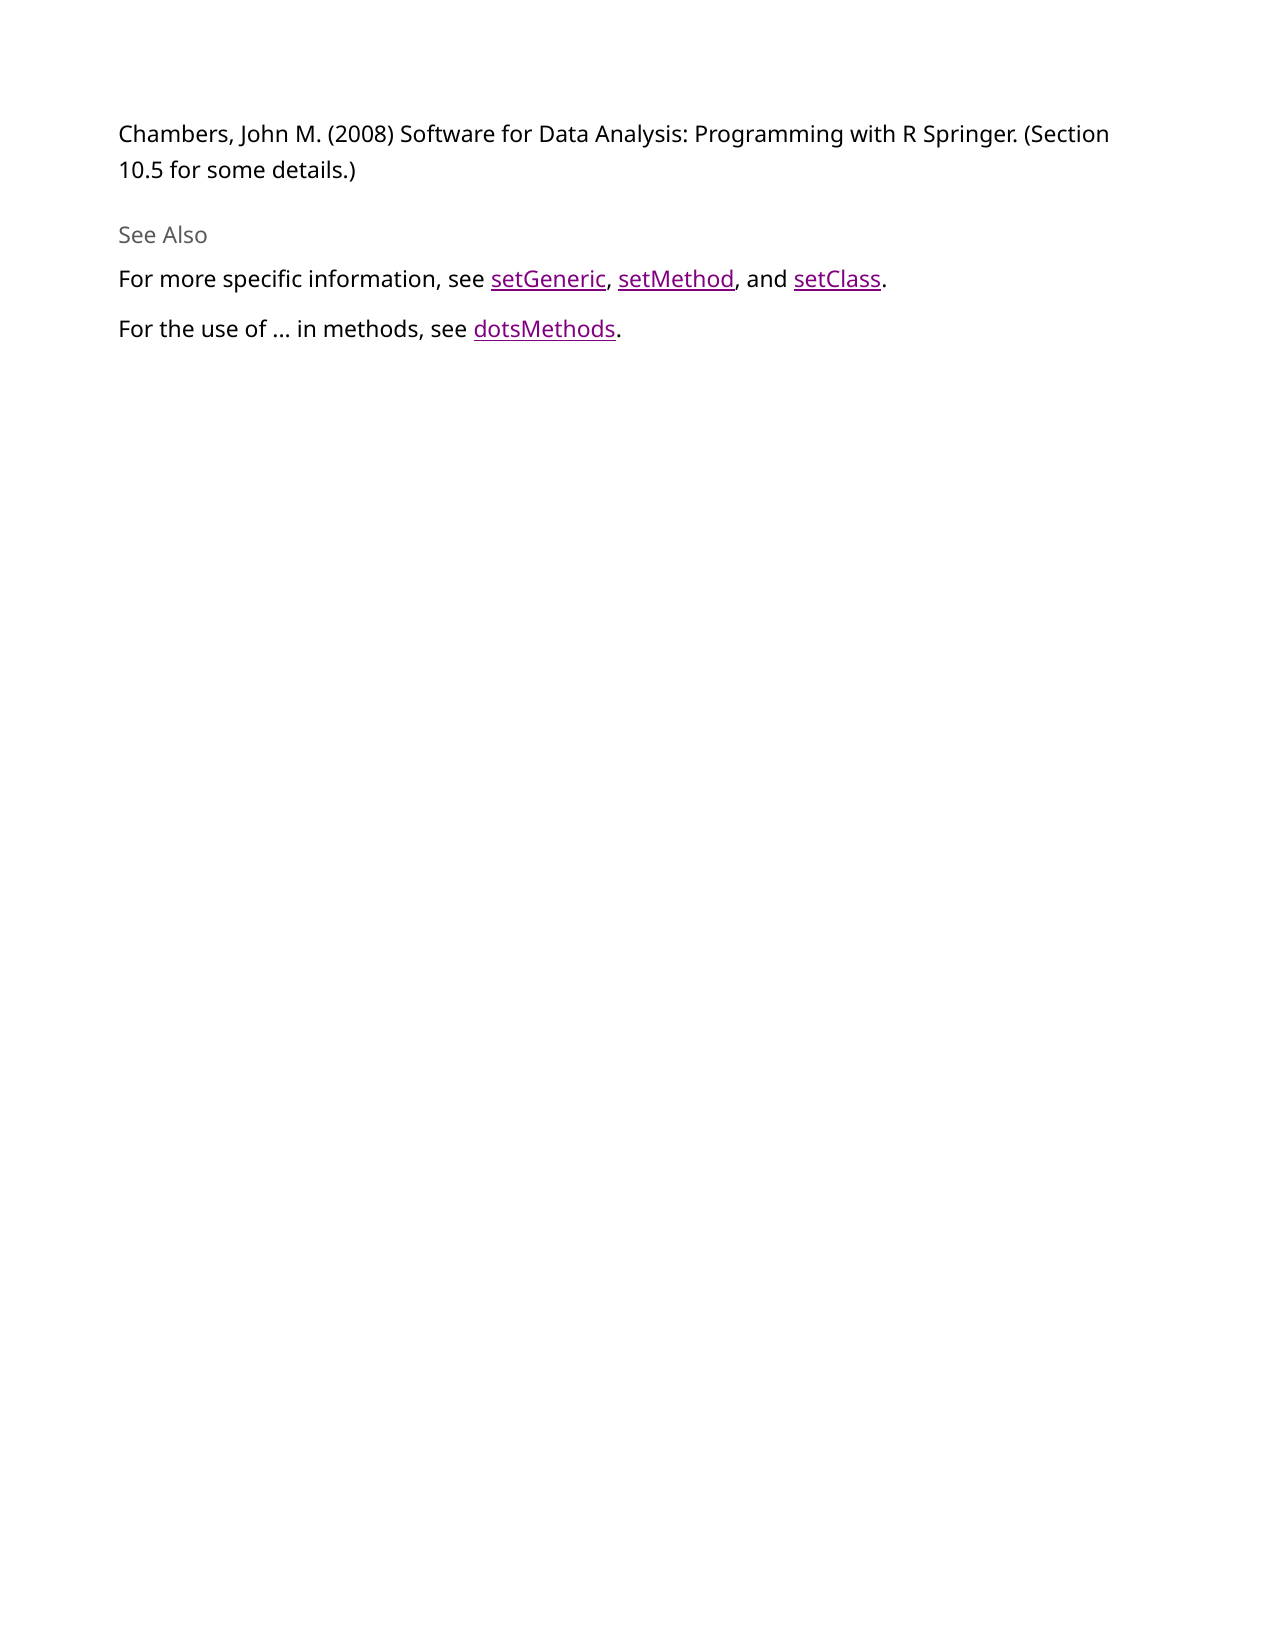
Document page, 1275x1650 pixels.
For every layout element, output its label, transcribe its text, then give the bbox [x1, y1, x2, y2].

text Chambers, John M. (2008) Software for Data Analysis: Programming with R Springer. (Section 10.5 for some details.) [118, 118, 1157, 185]
subtitle See Also [118, 219, 1157, 250]
text For the use of ... in methods, see dotsMethods. [118, 313, 1157, 345]
text For more specific information, see setGeneric, setMethod, and setClass. [118, 263, 1157, 294]
